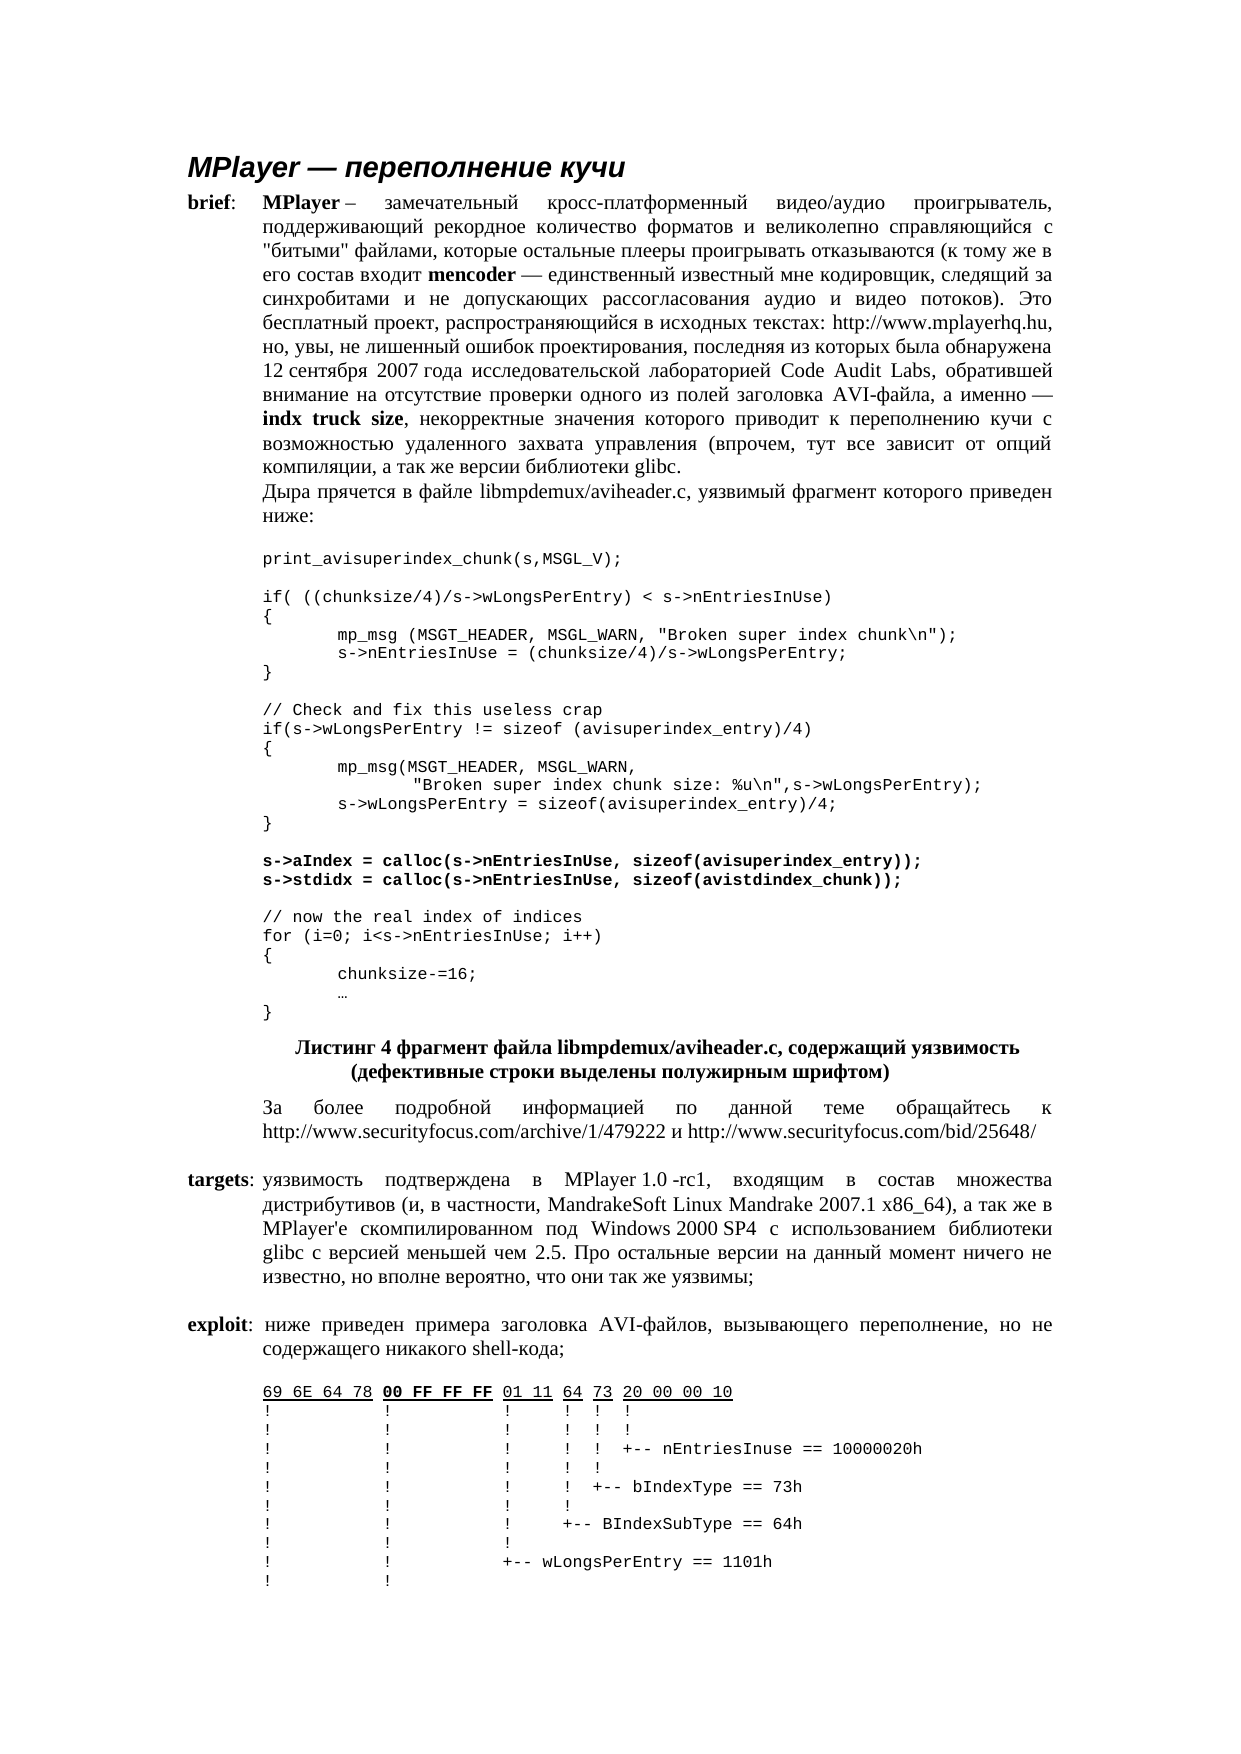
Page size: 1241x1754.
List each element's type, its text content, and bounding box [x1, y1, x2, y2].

text ! ! [187, 1572, 1053, 1591]
text … [262, 984, 1053, 1003]
text 69 6E 64 78 00 FF FF FF 01 11 64 73 20 00 00 10 [187, 1384, 1053, 1403]
text За более подробной информацией по данной теме обращайтесь к http://www.securityfocus.com/archive/1/479222 и http://www.securityfocus.com/bid/25648/ [262, 1095, 1053, 1143]
text // Check and fix this useless crap [262, 702, 1053, 720]
text s->nEntriesInUse = (chunksize/4)/s->wLongsPerEntry; [262, 645, 1053, 664]
text "Broken super index chunk size: %u\n",s->wLongsPerEntry); [262, 777, 1053, 796]
subtitle MPlayer — переполнение кучи [187, 150, 1053, 183]
text { [262, 947, 1053, 966]
text { [262, 607, 1053, 626]
text ! ! ! ! ! +-- nEntriesInuse == 10000020h [187, 1441, 1053, 1459]
text s->stdidx = calloc(s->nEntriesInUse, sizeof(avistdindex_chunk)); [262, 871, 1053, 890]
text s->wLongsPerEntry = sizeof(avisuperindex_entry)/4; [262, 796, 1053, 815]
text ! ! ! ! +-- bIndexType == 73h [187, 1478, 1053, 1497]
text print_avisuperindex_chunk(s,MSGL_V); [262, 551, 1053, 569]
text mp_msg(MSGT_HEADER, MSGL_WARN, [262, 758, 1053, 777]
text ! ! ! [187, 1535, 1053, 1554]
text for (i=0; i<s->nEntriesInUse; i++) [262, 928, 1053, 947]
text exploit: ниже приведен примера заголовка AVI-файлов, вызывающего переполнение, но не содержащего никакого shell-кода; [187, 1312, 1053, 1360]
text if( ((chunksize/4)/s->wLongsPerEntry) < s->nEntriesInUse) [262, 588, 1053, 607]
text Дыра прячется в файле libmpdemux/aviheader.c, уязвимый фрагмент которого приведен ниже: [262, 478, 1053, 527]
text { [262, 739, 1053, 758]
text ! ! ! ! [187, 1497, 1053, 1516]
text } [262, 1003, 1053, 1022]
text // now the real index of indices [262, 909, 1053, 928]
text } [262, 815, 1053, 833]
text brief: MPlayer – замечательный кросс-платформенный видео/аудио проигрыватель, поддерживающий рекордное количество форматов и великолепно справляющийся c "битыми" файлами, которые остальные плееры проигрывать отказываются (к тому же в его состав входит mencoder — единственный известный мне кодировщик, следящий за синхробитами и не допускающих рассогласования аудио и видео потоков). Это бесплатный проект, распространяющийся в исходных текстах: http://www.mplayerhq.hu, но, увы, не лишенный ошибок проектирования, последняя из которых была обнаружена 12 сентября 2007 года исследовательской лабораторией Code Audit Labs, обратившей внимание на отсутствие проверки одного из полей заголовка AVI-файла, а именно — indx truck size, некорректные значения которого приводит к переполнению кучи с возможностью удаленного захвата управления (впрочем, тут все зависит от опций компиляции, а так же версии библиотеки glibc. [187, 190, 1053, 478]
text Листинг 4 фрагмент файла libmpdemux/aviheader.c, содержащий уязвимость (дефективные строки выделены полужирным шрифтом) [187, 1034, 1053, 1083]
text mp_msg (MSGT_HEADER, MSGL_WARN, "Broken super index chunk\n"); [262, 626, 1053, 645]
text targets: уязвимость подтверждена в MPlayer 1.0 -rc1, входящим в состав множества дистрибутивов (и, в частности, MandrakeSoft Linux Mandrake 2007.1 x86_64), а так же в MPlayer'е скомпилированном под Windows 2000 SP4 с использованием библиотеки glibc с версией меньшей чем 2.5. Про остальные версии на данный момент ничего не известно, но вполне вероятно, что они так же уязвимы; [187, 1167, 1053, 1288]
text chunksize-=16; [262, 966, 1053, 984]
text ! ! ! +-- BIndexSubType == 64h [187, 1516, 1053, 1535]
text ! ! ! ! ! [187, 1459, 1053, 1478]
text ! ! ! ! ! ! [187, 1422, 1053, 1441]
text } [262, 664, 1053, 683]
text if(s->wLongsPerEntry != sizeof (avisuperindex_entry)/4) [262, 720, 1053, 739]
text ! ! ! ! ! ! [187, 1403, 1053, 1422]
text s->aIndex = calloc(s->nEntriesInUse, sizeof(avisuperindex_entry)); [262, 852, 1053, 871]
text ! ! +-- wLongsPerEntry == 1101h [187, 1554, 1053, 1572]
